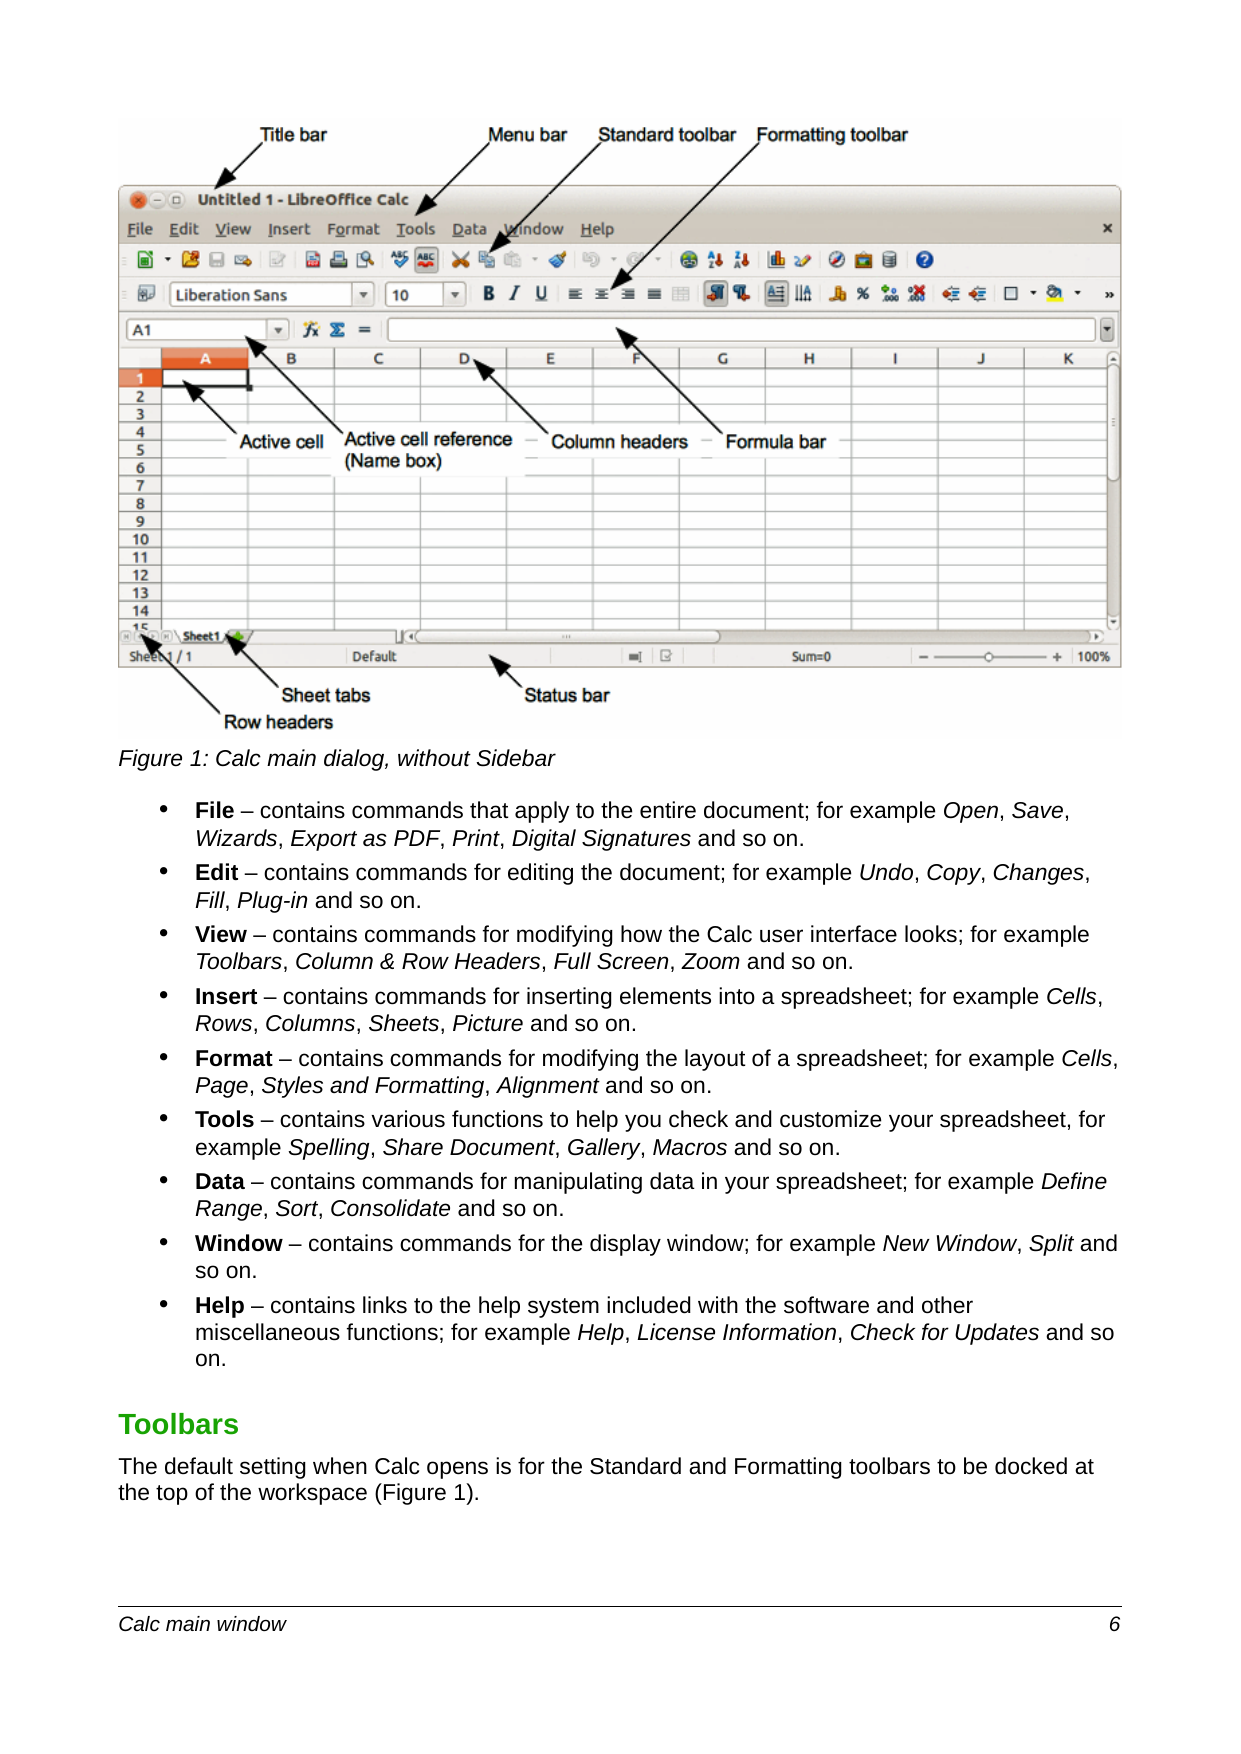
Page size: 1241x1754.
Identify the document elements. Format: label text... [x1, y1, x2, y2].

list Help – contains links to the help system included with the software and other miscellaneous functions; for example Help, License Information, Check for Updates and so on. [156, 1290, 1122, 1372]
text The default setting when Calc opens is for the Standard and Formatting toolbars to be docked at the top of the workspace (Figure 1). [118, 1453, 1122, 1506]
list File – contains commands that apply to the entire document; for example Open, Save, Wizards, Export as PDF, Print, Digital Signatures and so on. [156, 796, 1122, 851]
list Tools – contains various functions to help you check and customize your spreadsheet, for example Spelling, Share Document, Gallery, Macros and so on. [156, 1104, 1122, 1160]
picture [118, 118, 1123, 739]
list Insert – contains commands for inserting elements into a spreadsheet; for example Cells, Rows, Columns, Sheets, Picture and so on. [156, 981, 1122, 1036]
list Window – contains commands for the display window; for example New Window, Split and so on. [156, 1228, 1122, 1283]
list Data – contains commands for manipulating data in your spreadsheet; for example Define Range, Sort, Consolidate and so on. [156, 1166, 1122, 1222]
list Edit – contains commands for editing the document; for example Undo, Copy, Changes, Fill, Plug-in and so on. [156, 857, 1122, 913]
list Format – contains commands for modifying the layout of a spreadsheet; for example Cells, Page, Styles and Formatting, Alignment and so on. [156, 1043, 1122, 1098]
text Figure 1: Calc main dialog, without Sidebar [118, 745, 1122, 771]
subtitle Toolbars [118, 1407, 1122, 1441]
list View – contains commands for modifying how the Calc user interface looks; for example Toolbars, Column & Row Headers, Full Screen, Zoom and so on. [156, 919, 1122, 975]
